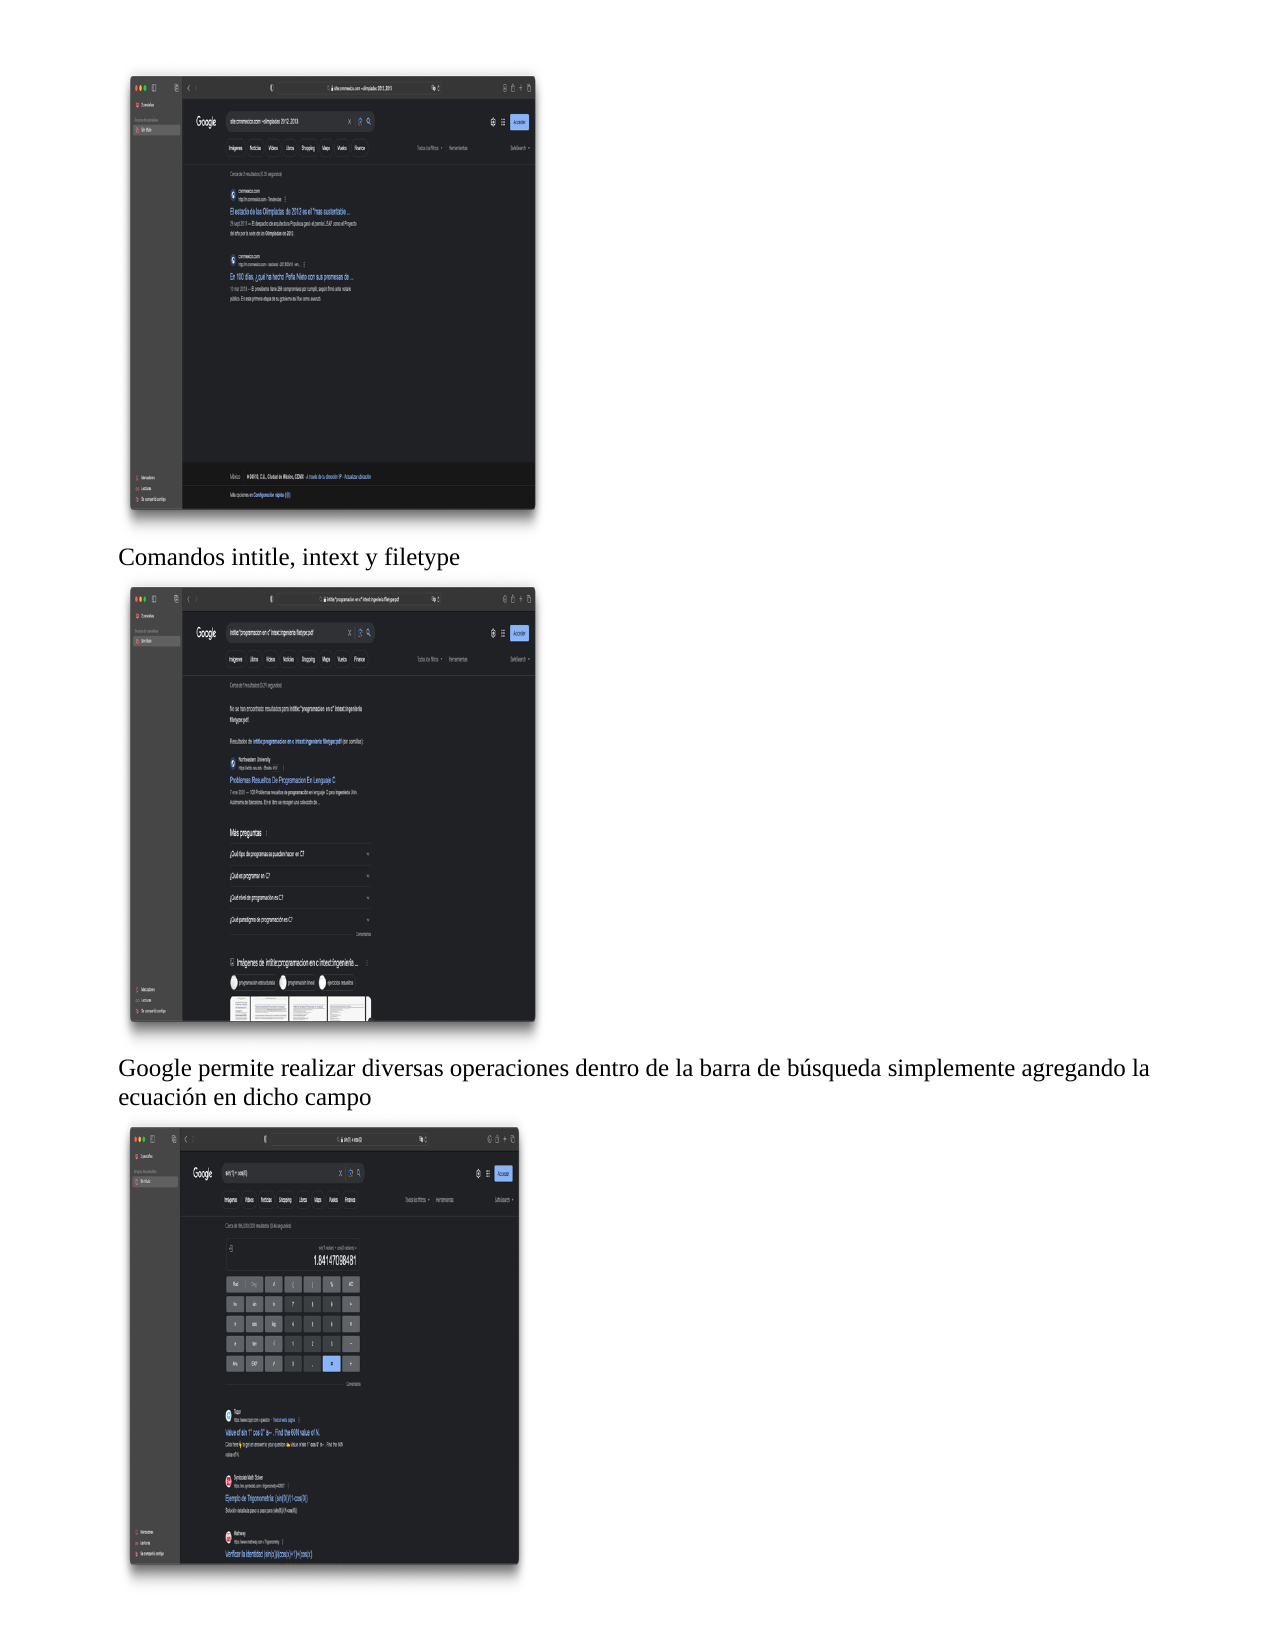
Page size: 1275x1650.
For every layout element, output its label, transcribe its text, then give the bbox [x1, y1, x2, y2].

text Comandos intitle, intext y filetype [118, 542, 1205, 570]
text Google permite realizar diversas operaciones dentro de la barra de búsqueda simplemente agregando la ecuación en dicho campo [118, 1053, 1205, 1111]
